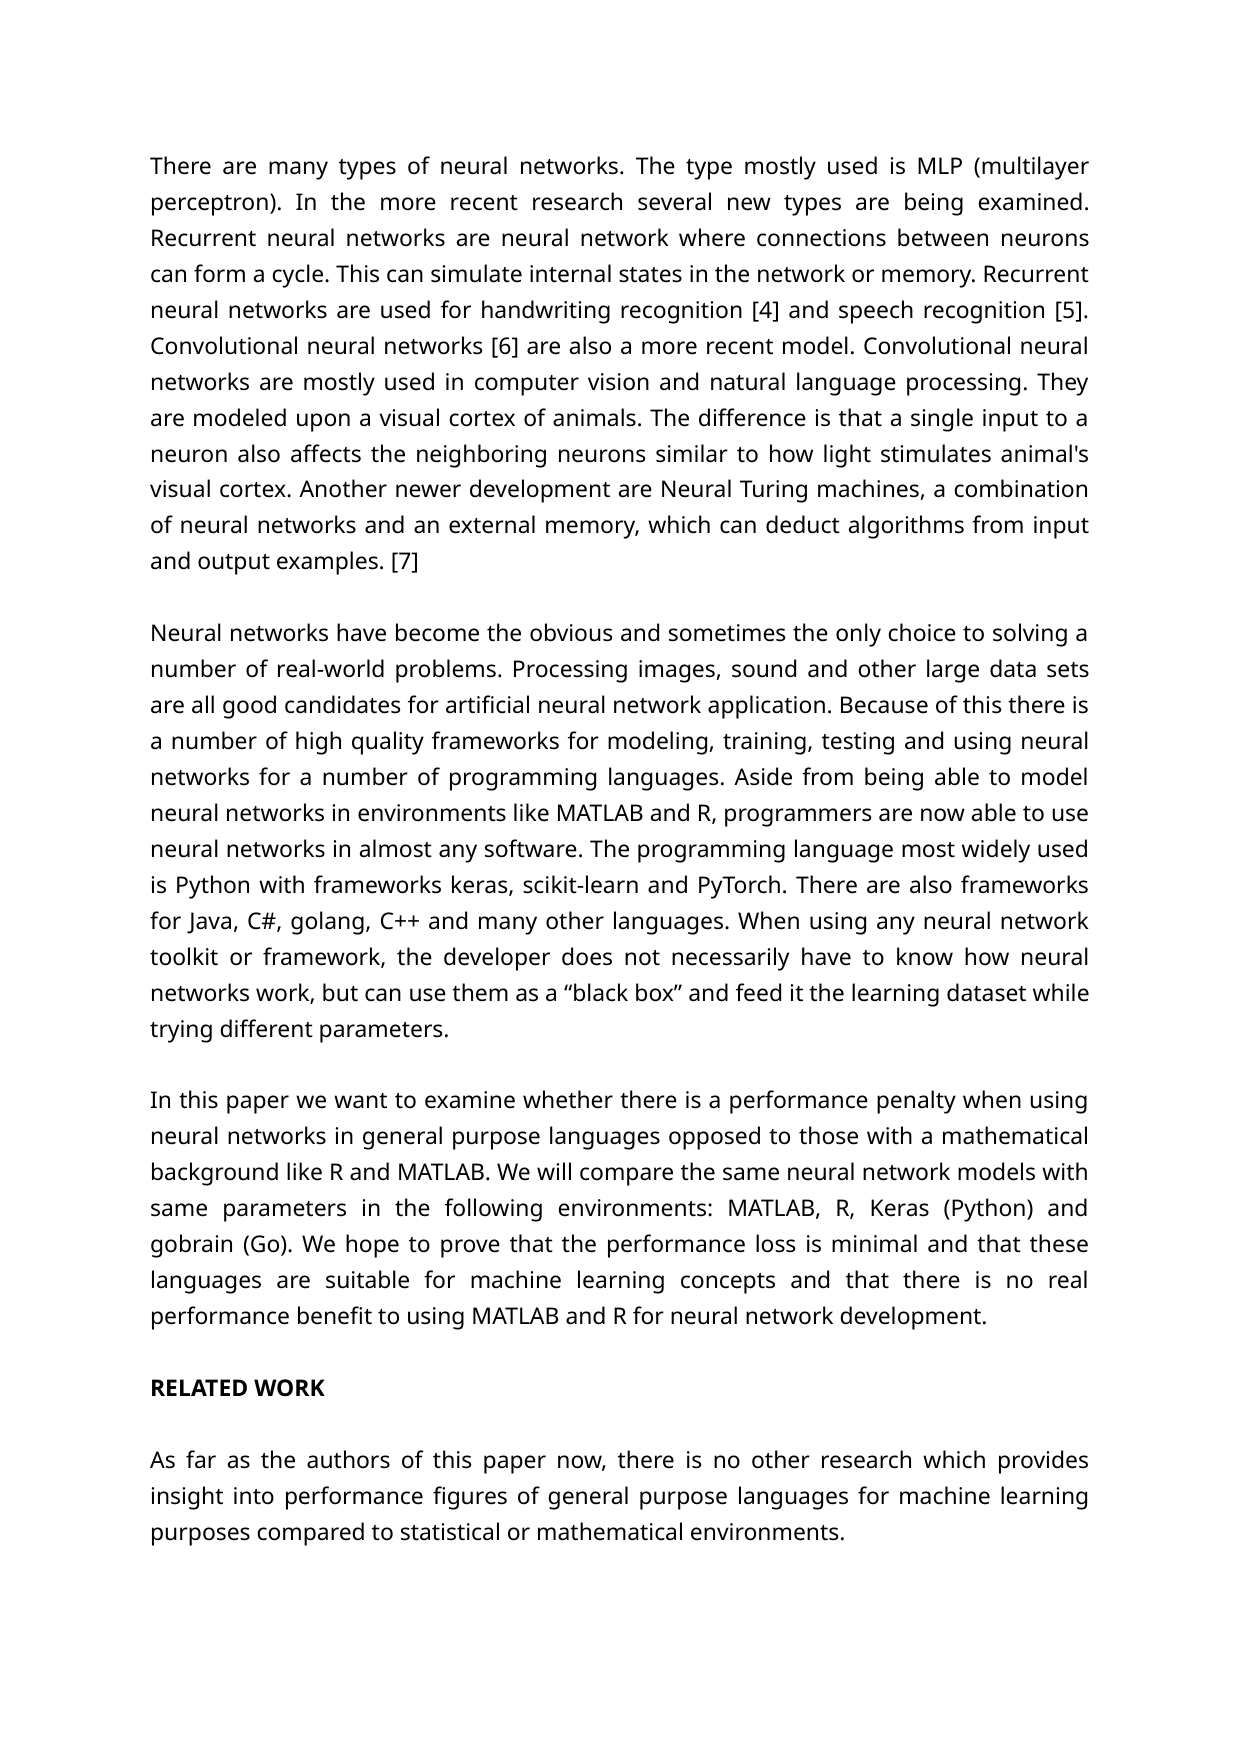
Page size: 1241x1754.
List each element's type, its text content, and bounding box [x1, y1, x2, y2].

text In this paper we want to examine whether there is a performance penalty when using neural networks in general purpose languages opposed to those with a mathematical background like R and MATLAB. We will compare the same neural network models with same parameters in the following environments: MATLAB, R, Keras (Python) and gobrain (Go). We hope to prove that the performance loss is minimal and that these languages are suitable for machine learning concepts and that there is no real performance benefit to using MATLAB and R for neural network development. [150, 1084, 1090, 1331]
text RELATED WORK [150, 1372, 1090, 1403]
text As far as the authors of this paper now, there is no other research which provides insight into performance figures of general purpose languages for machine learning purposes compared to statistical or mathematical environments. [150, 1444, 1090, 1547]
text There are many types of neural networks. The type mostly used is MLP (multilayer perceptron). In the more recent research several new types are being examined. Recurrent neural networks are neural network where connections between neurons can form a cycle. This can simulate internal states in the network or memory. Recurrent neural networks are used for handwriting recognition [4] and speech recognition [5]. Convolutional neural networks [6] are also a more recent model. Convolutional neural networks are mostly used in computer vision and natural language processing. They are modeled upon a visual cortex of animals. The difference is that a single input to a neuron also affects the neighboring neurons similar to how light stimulates animal's visual cortex. Another newer development are Neural Turing machines, a combination of neural networks and an external memory, which can deduct algorithms from input and output examples. [7] [150, 150, 1090, 577]
text Neural networks have become the obvious and sometimes the only choice to solving a number of real-world problems. Processing images, sound and other large data sets are all good candidates for artificial neural network application. Because of this there is a number of high quality frameworks for modeling, training, testing and using neural networks for a number of programming languages. Aside from being able to model neural networks in environments like MATLAB and R, programmers are now able to use neural networks in almost any software. The programming language most widely used is Python with frameworks keras, scikit-learn and PyTorch. There are also frameworks for Java, C#, golang, C++ and many other languages. When using any neural network toolkit or framework, the developer does not necessarily have to know how neural networks work, but can use them as a “black box” and feed it the learning dataset while trying different parameters. [150, 617, 1090, 1044]
